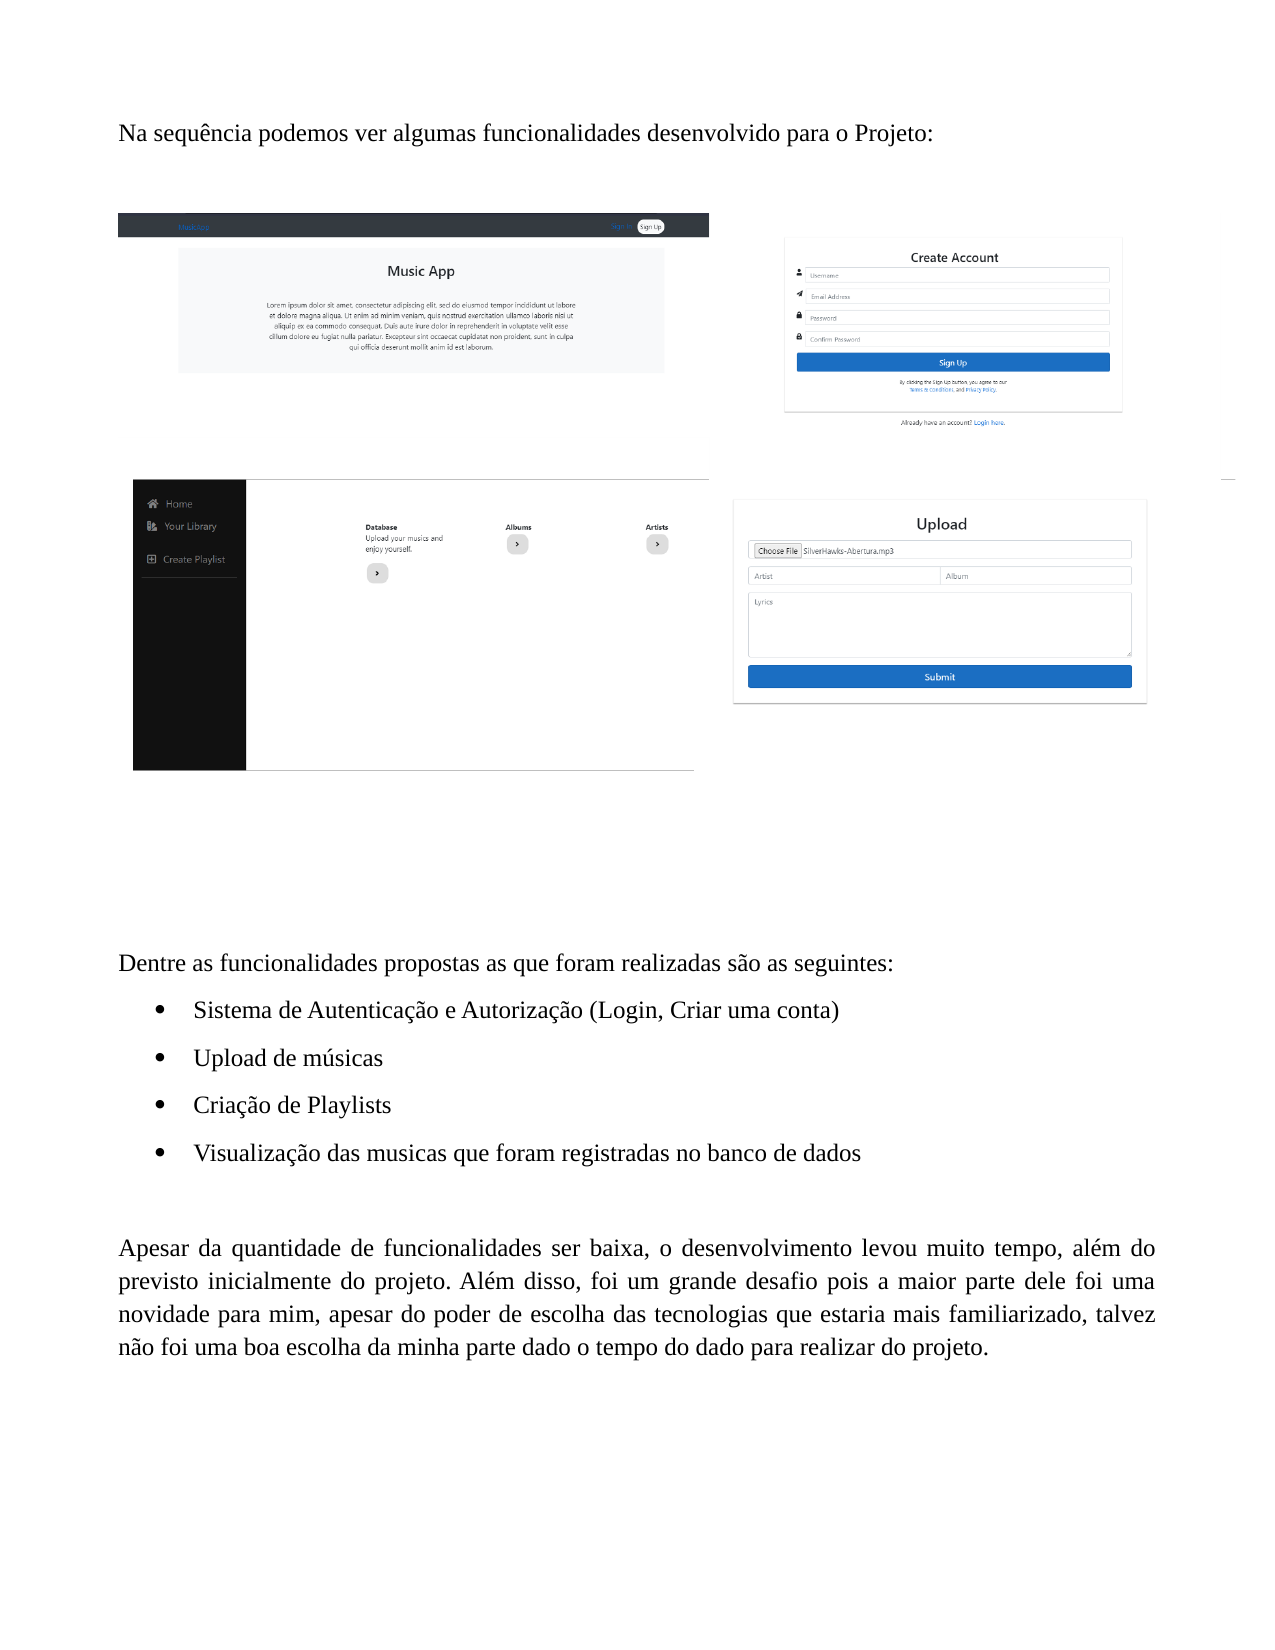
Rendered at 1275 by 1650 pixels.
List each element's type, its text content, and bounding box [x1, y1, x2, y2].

list Sistema de Autenticação e Autorização (Login, Criar uma conta) [156, 995, 1157, 1024]
text Dentre as funcionalidades propostas as que foram realizadas são as seguintes: [118, 948, 1157, 976]
text Apesar da quantidade de funcionalidades ser baixa, o desenvolvimento levou muito tempo, além do previsto inicialmente do projeto. Além disso, foi um grande desafio pois a maior parte dele foi uma novidade para mim, apesar do poder de escolha das tecnologias que estaria mais familiarizado, talvez não foi uma boa escolha da minha parte dado o tempo do dado para realizar do projeto. [118, 1233, 1157, 1361]
list Upload de músicas [156, 1043, 1157, 1072]
text Na sequência podemos ver algumas funcionalidades desenvolvido para o Projeto: [118, 118, 1157, 147]
list Visualização das musicas que foram registradas no banco de dados [156, 1138, 1157, 1167]
list Criação de Playlists [156, 1091, 1157, 1119]
